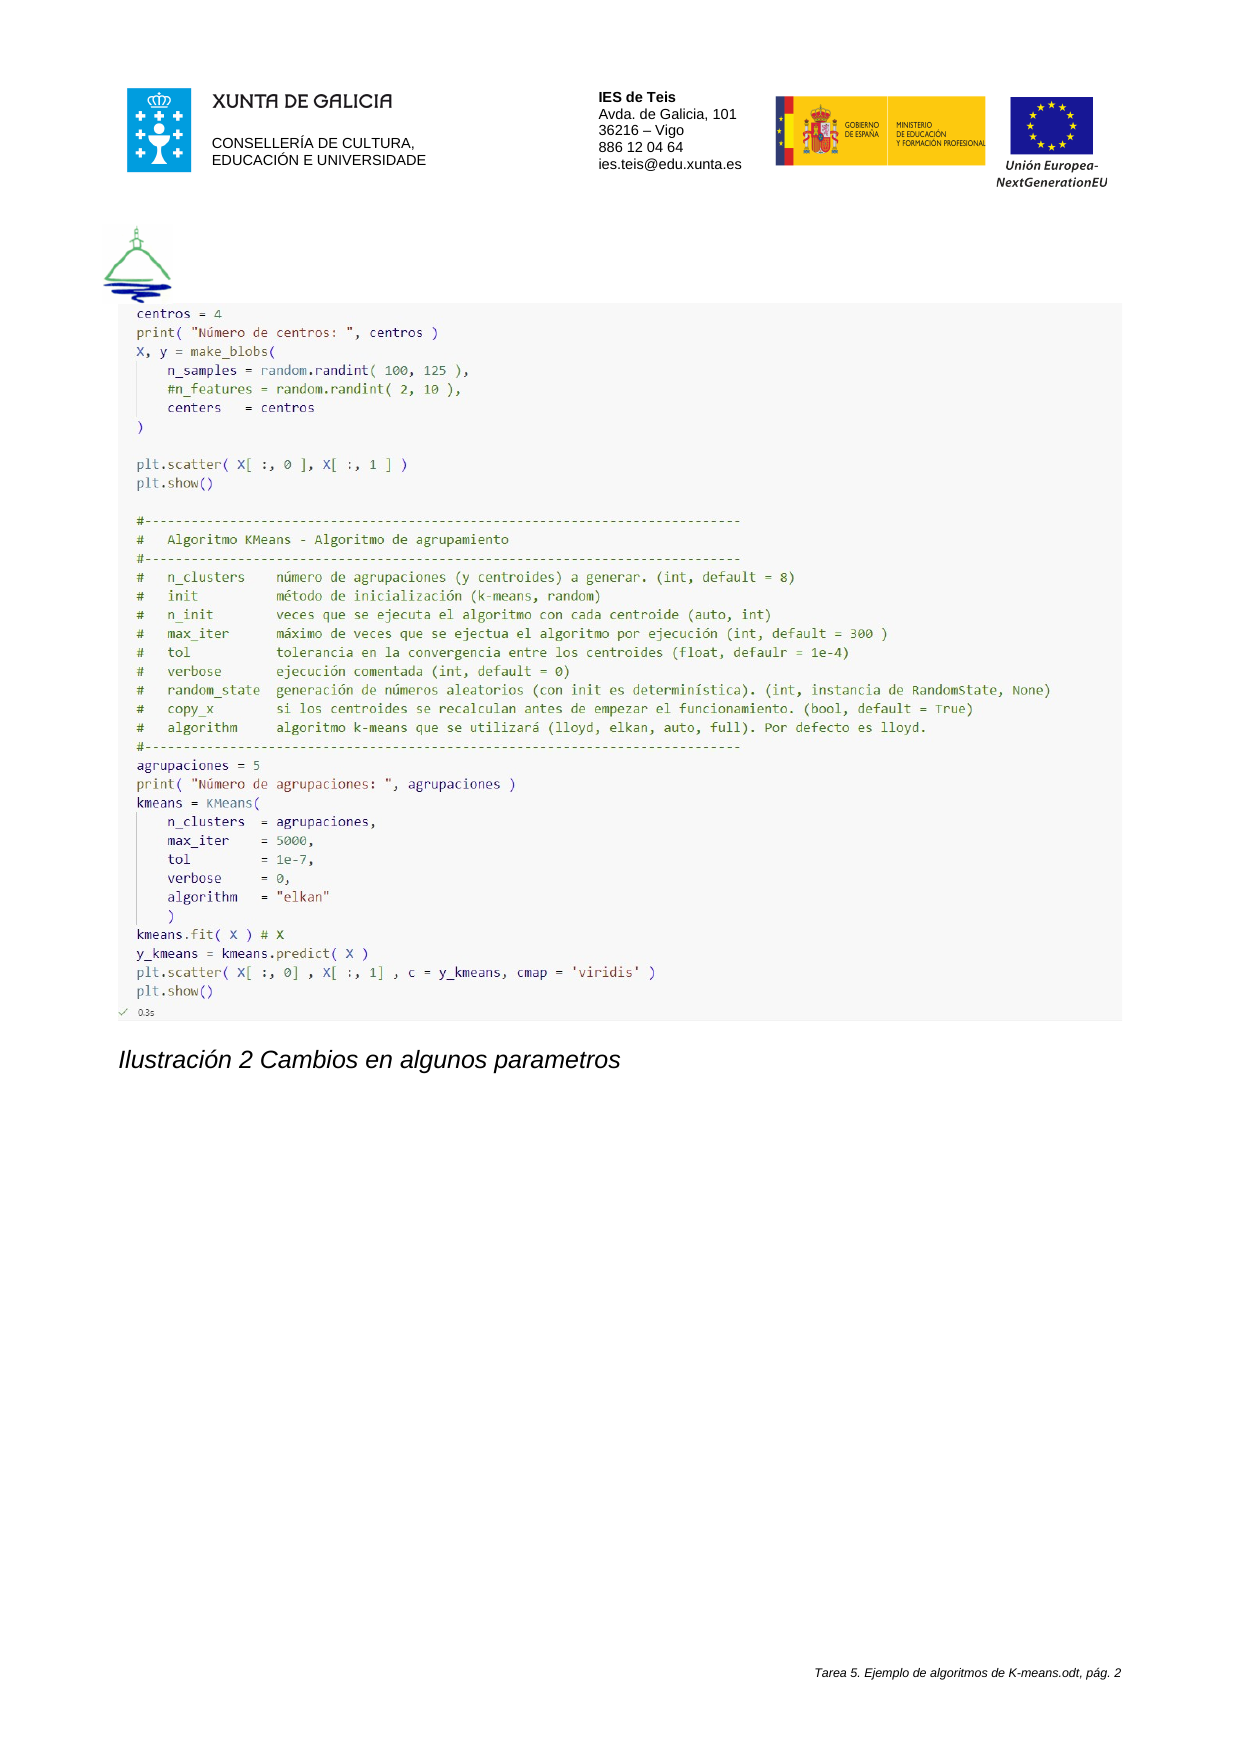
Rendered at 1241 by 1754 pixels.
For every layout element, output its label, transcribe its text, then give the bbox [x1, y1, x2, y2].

text Ilustración 2 Cambios en algunos parametros [118, 1045, 1122, 1074]
